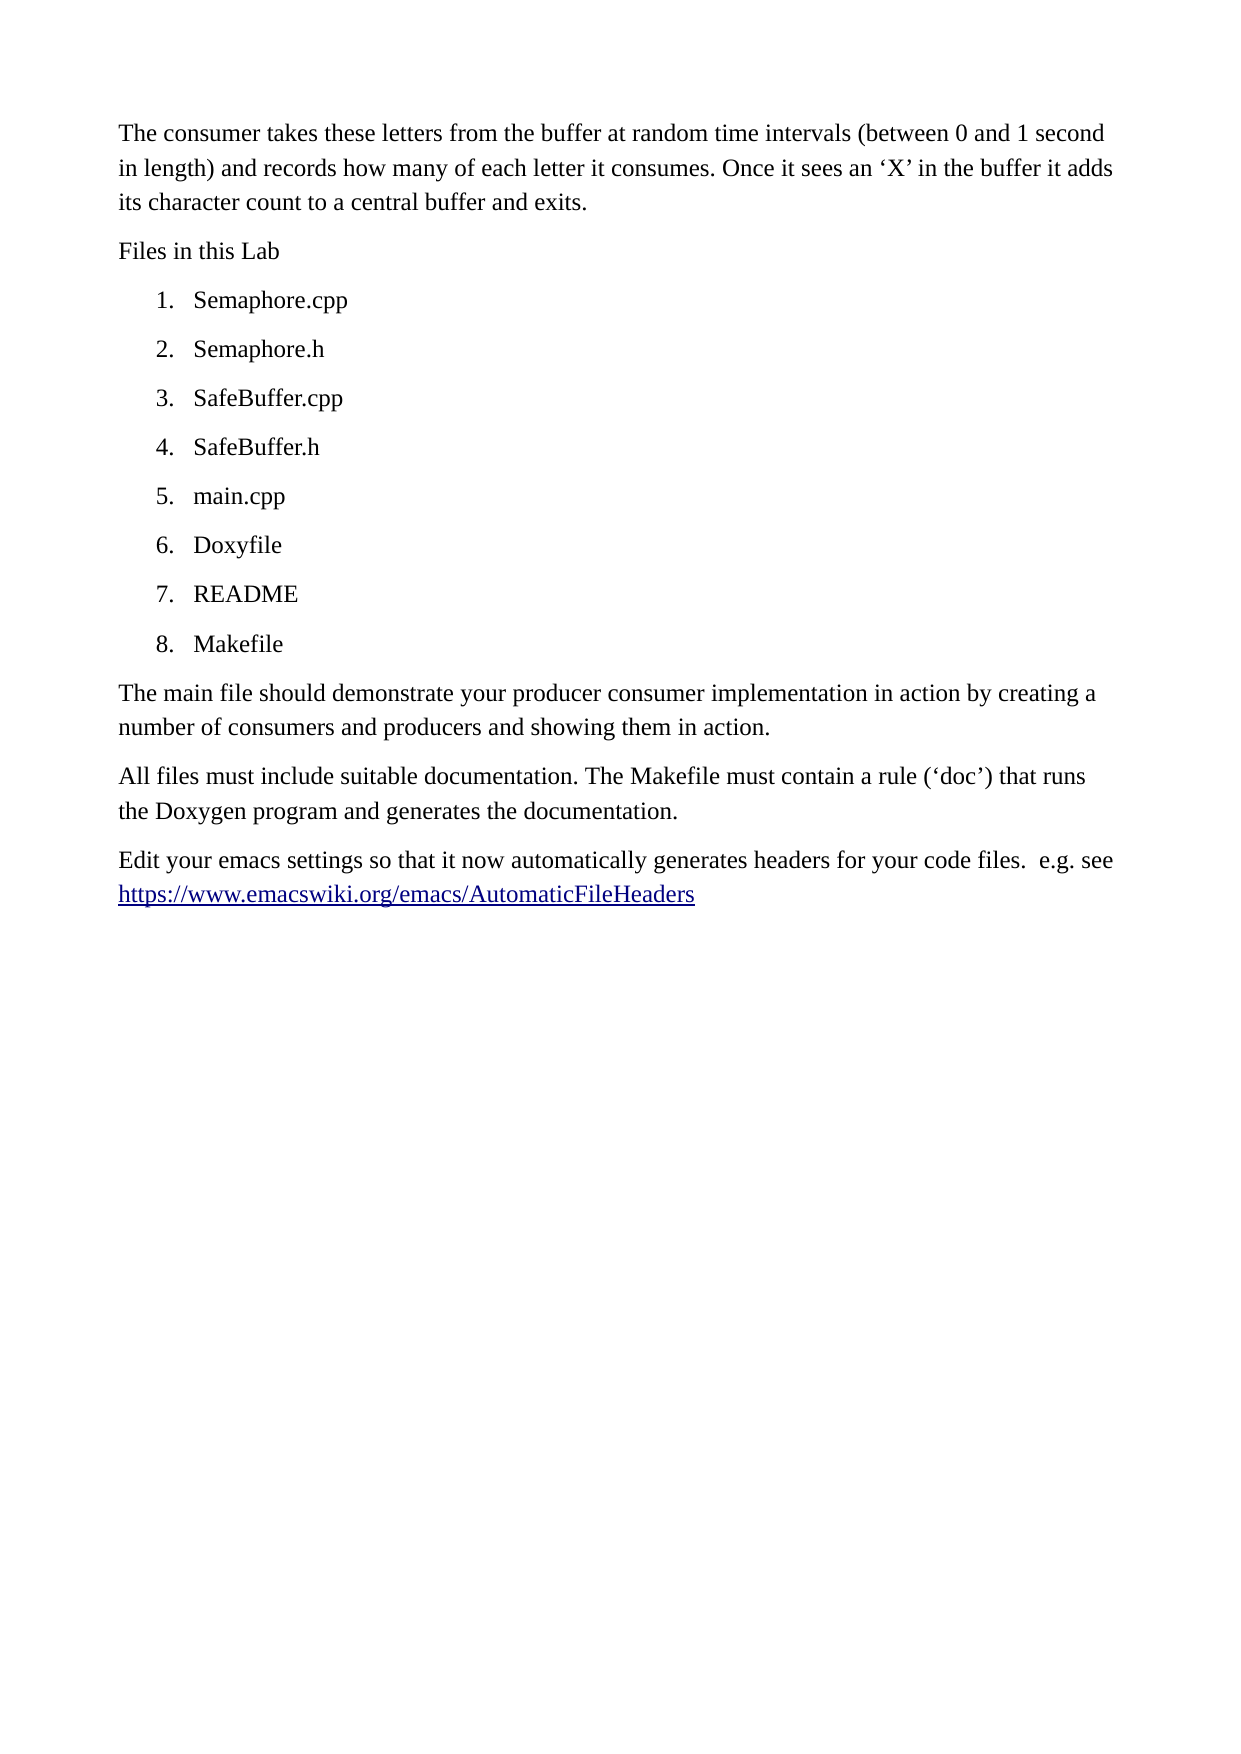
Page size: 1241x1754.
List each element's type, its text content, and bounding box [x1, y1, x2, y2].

list SafeBuffer.cpp [156, 383, 1122, 412]
list Doxyfile [156, 531, 1122, 559]
list main.cpp [156, 481, 1122, 510]
list README [156, 579, 1122, 608]
text All files must include suitable documentation. The Makefile must contain a rule (‘doc’) that runs the Doxygen program and generates the documentation. [118, 761, 1122, 824]
list Semaphore.h [156, 334, 1122, 363]
list Semaphore.cpp [156, 285, 1122, 314]
text The main file should demonstrate your producer consumer implementation in action by creating a number of consumers and producers and showing them in action. [118, 678, 1122, 741]
text The consumer takes these letters from the buffer at random time intervals (between 0 and 1 second in length) and records how many of each letter it consumes. Once it sees an ‘X’ in the buffer it adds its character count to a central buffer and exits. [118, 118, 1122, 216]
list SafeBuffer.h [156, 432, 1122, 461]
list Makefile [156, 629, 1122, 657]
text Files in this Lab [118, 236, 1122, 265]
text Edit your emacs settings so that it now automatically generates headers for your code files. e.g. see https://www.emacswiki.org/emacs/AutomaticFileHeaders [118, 845, 1122, 908]
